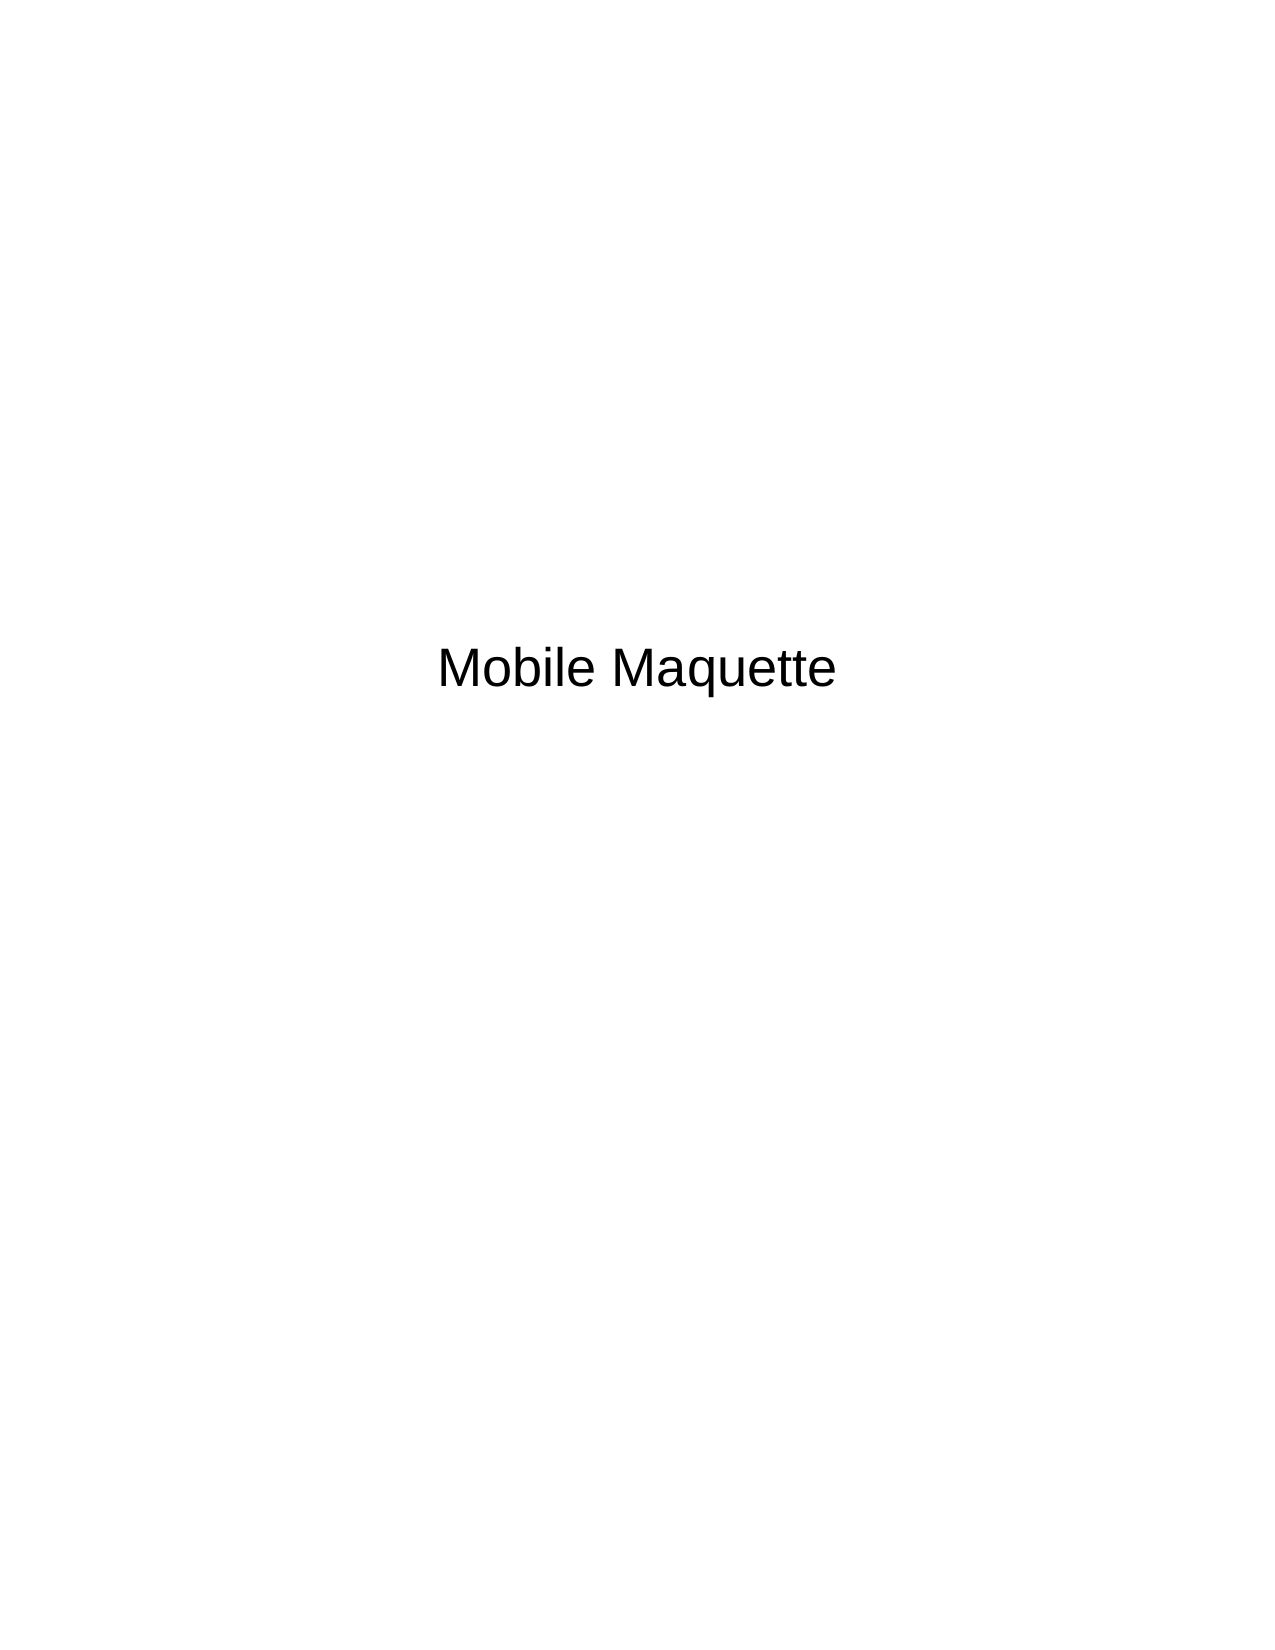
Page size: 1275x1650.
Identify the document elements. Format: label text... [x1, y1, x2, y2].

title Mobile Maquette [150, 637, 1125, 697]
